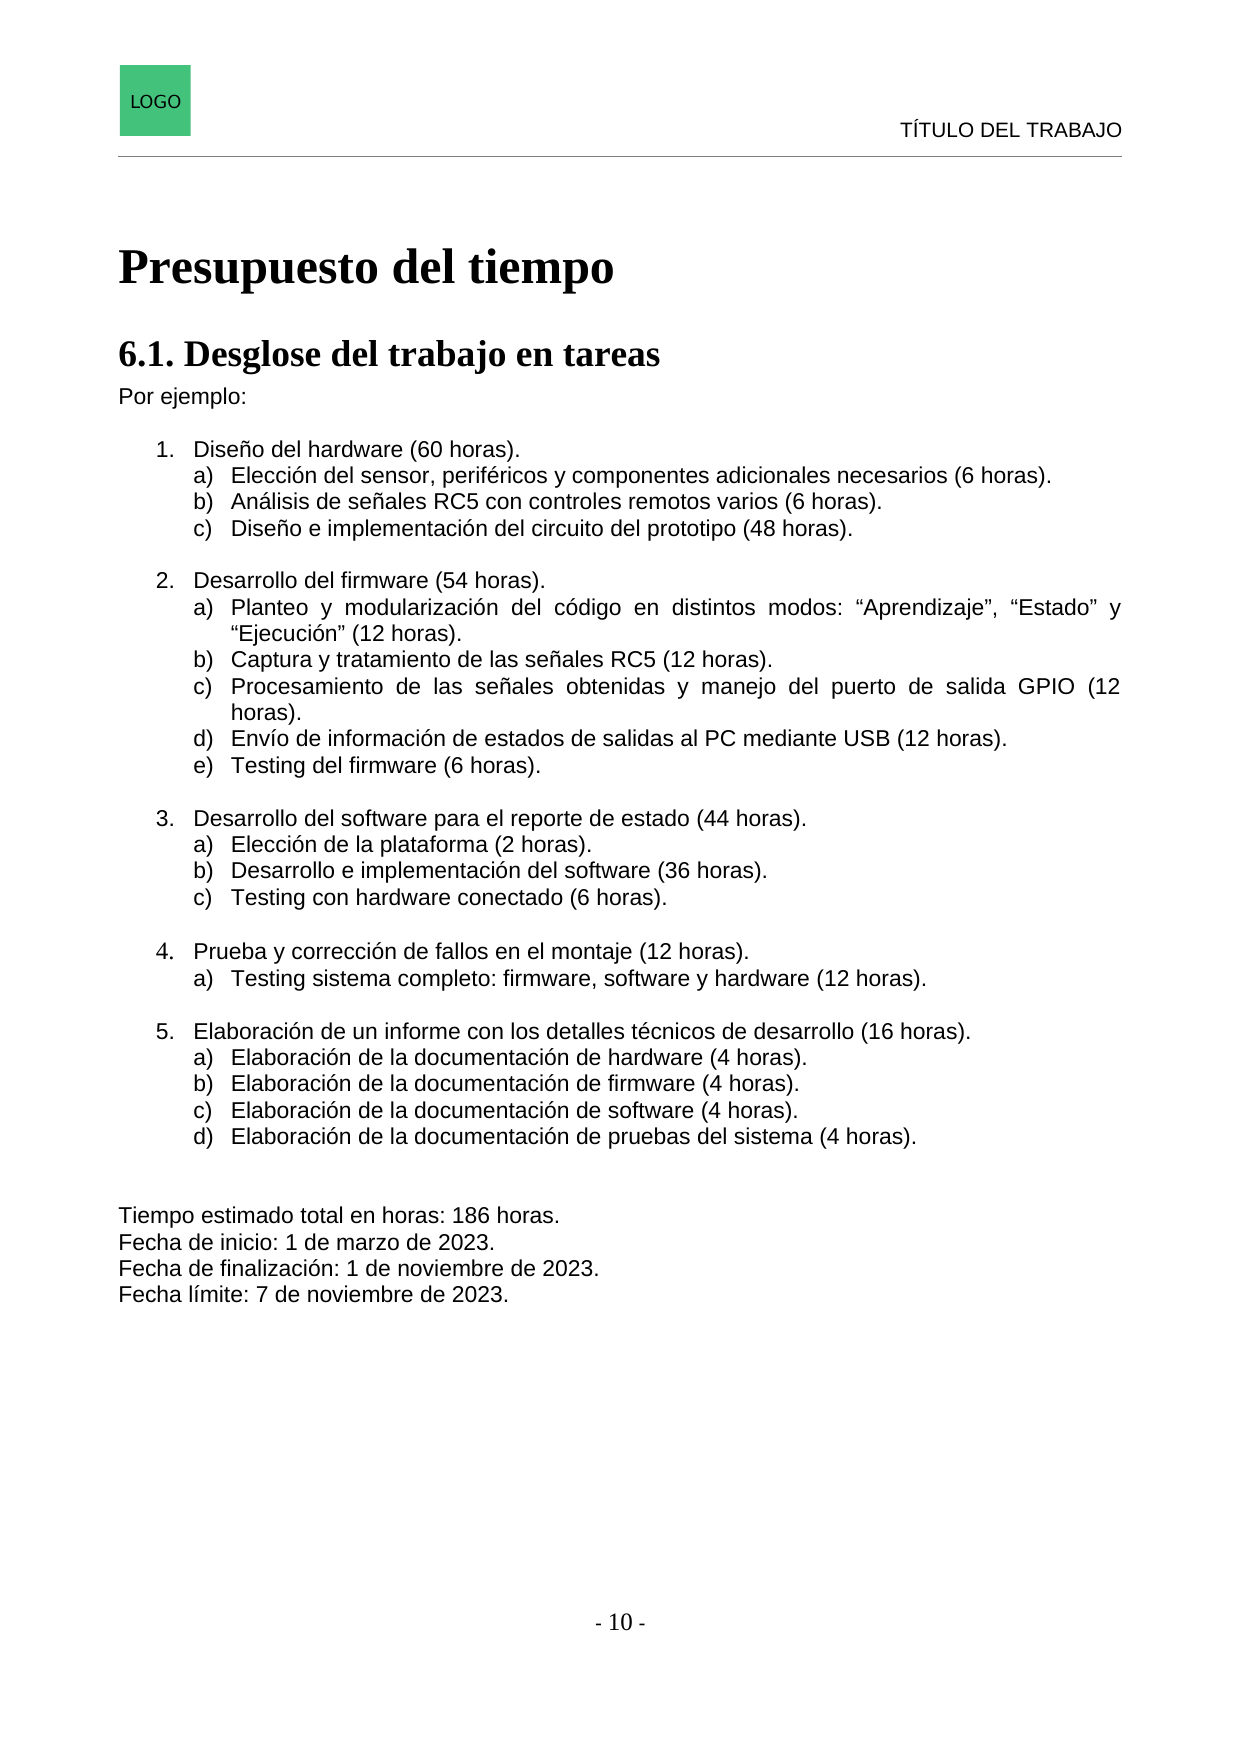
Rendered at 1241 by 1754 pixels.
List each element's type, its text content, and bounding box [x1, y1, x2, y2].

text Fecha de inicio: 1 de marzo de 2023. [118, 1228, 1122, 1255]
list Procesamiento de las señales obtenidas y manejo del puerto de salida GPIO (12 horas). [193, 673, 1122, 725]
list Elaboración de la documentación de software (4 horas). [193, 1097, 1122, 1123]
text Fecha límite: 7 de noviembre de 2023. [118, 1281, 1122, 1308]
list Elaboración de un informe con los detalles técnicos de desarrollo (16 horas). [156, 1018, 1122, 1044]
list Elaboración de la documentación de firmware (4 horas). [193, 1070, 1122, 1097]
list Elaboración de la documentación de hardware (4 horas). [193, 1044, 1122, 1070]
list Testing sistema completo: firmware, software y hardware (12 horas). [193, 965, 1122, 991]
list Elección del sensor, periféricos y componentes adicionales necesarios (6 horas). [193, 462, 1122, 488]
list Desarrollo del firmware (54 horas). [156, 567, 1122, 594]
list Elección de la plataforma (2 horas). [193, 831, 1122, 857]
text Tiempo estimado total en horas: 186 horas. [118, 1202, 1122, 1228]
list Captura y tratamiento de las señales RC5 (12 horas). [193, 646, 1122, 673]
list Diseño del hardware (60 horas). [156, 436, 1122, 462]
list Desarrollo e implementación del software (36 horas). [193, 857, 1122, 883]
list Testing del firmware (6 horas). [193, 752, 1122, 778]
subtitle 6.1. Desglose del trabajo en tareas [118, 331, 1122, 374]
text Fecha de finalización: 1 de noviembre de 2023. [118, 1255, 1122, 1281]
picture [119, 65, 191, 136]
subtitle Presupuesto del tiempo [118, 236, 1122, 294]
list Diseño e implementación del circuito del prototipo (48 horas). [193, 514, 1122, 541]
list Análisis de señales RC5 con controles remotos varios (6 horas). [193, 488, 1122, 514]
list Planteo y modularización del código en distintos modos: “Aprendizaje”, “Estado” y “Ejecución” (12 horas). [193, 594, 1122, 646]
list Desarrollo del software para el reporte de estado (44 horas). [156, 804, 1122, 831]
list Testing con hardware conectado (6 horas). [193, 883, 1122, 910]
list Envío de información de estados de salidas al PC mediante USB (12 horas). [193, 725, 1122, 752]
list Prueba y corrección de fallos en el montaje (12 horas). [156, 936, 1122, 965]
text Por ejemplo: [118, 383, 1122, 409]
list Elaboración de la documentación de pruebas del sistema (4 horas). [193, 1123, 1122, 1149]
